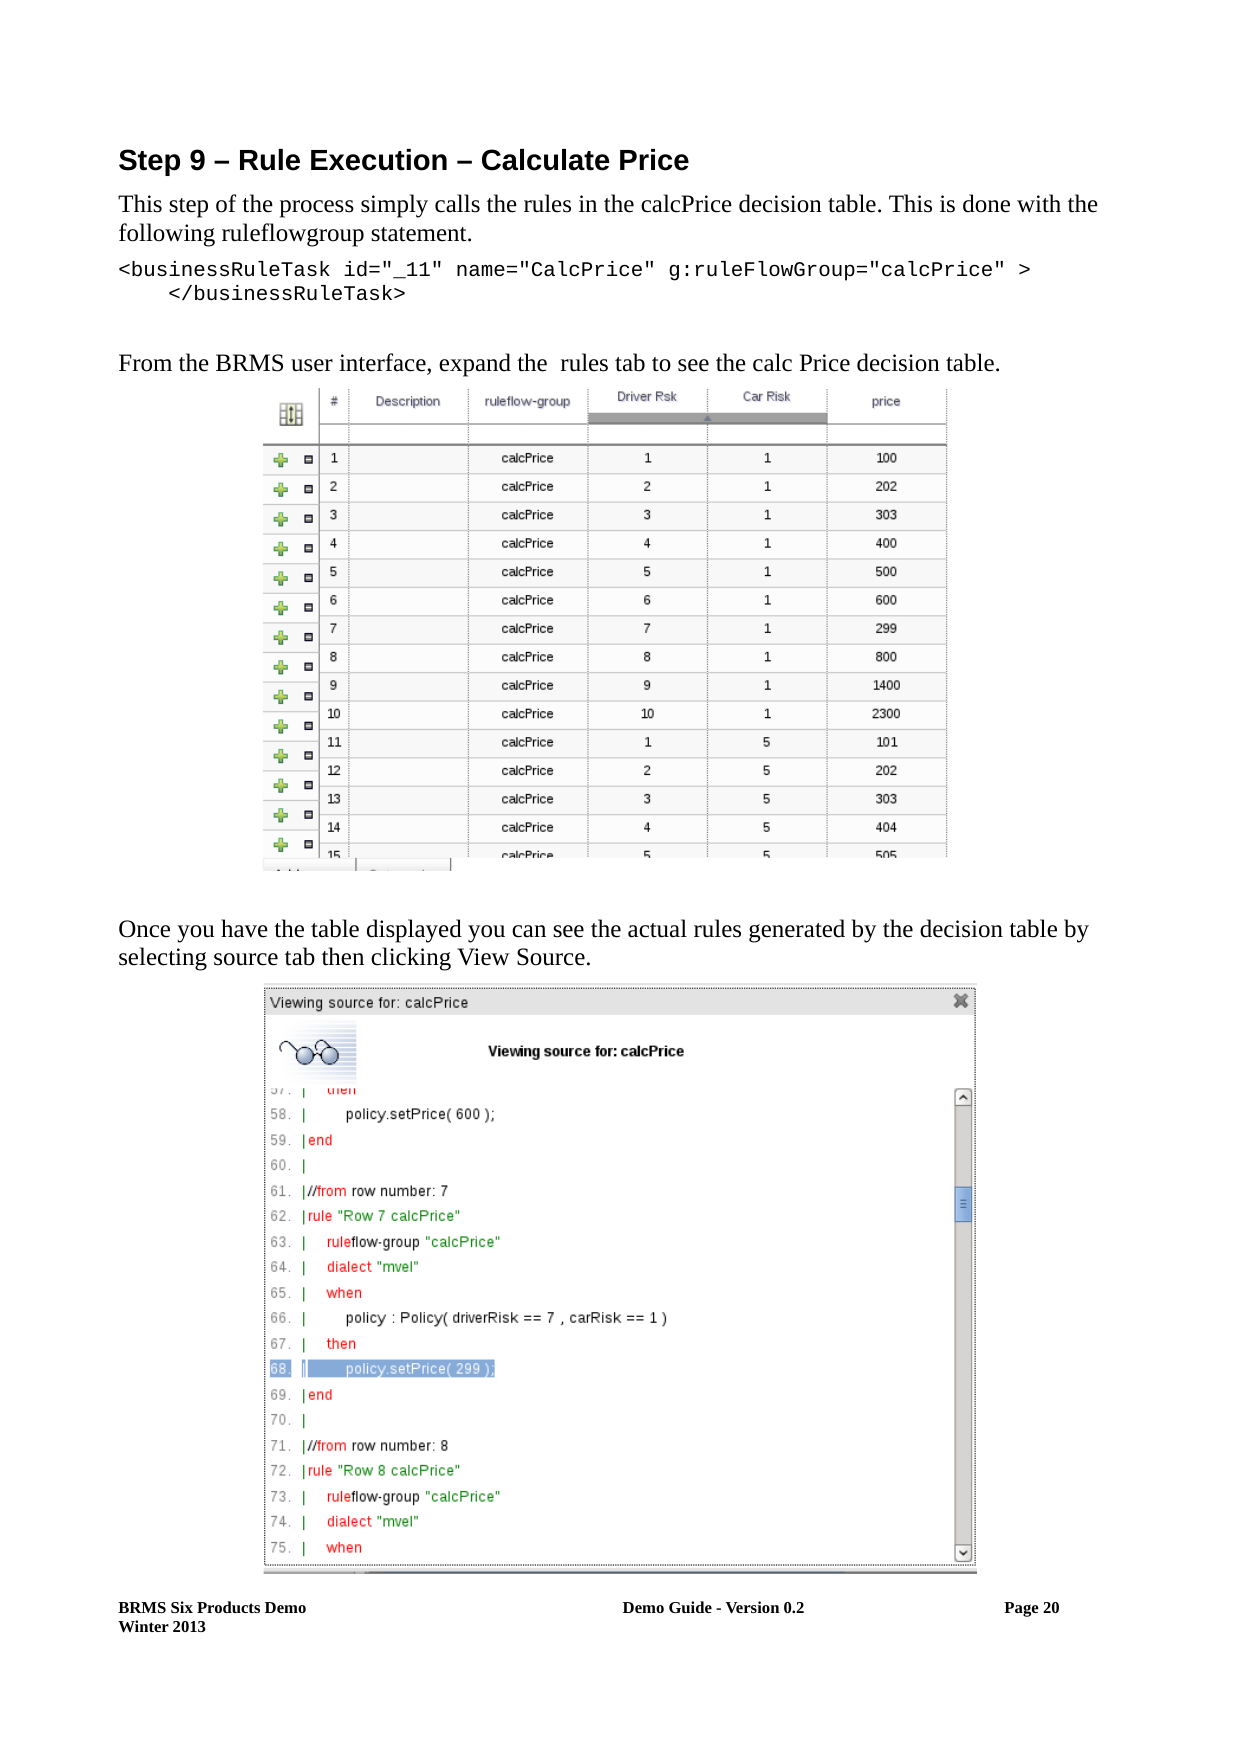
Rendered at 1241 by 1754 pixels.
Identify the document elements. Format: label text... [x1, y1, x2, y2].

picture [263, 983, 977, 1574]
text Once you have the table displayed you can see the actual rules generated by the decision table by selecting source tab then clicking View Source. [118, 914, 1122, 971]
text From the BRMS user interface, expand the rules tab to see the calc Price decision table. [118, 348, 1122, 376]
picture [257, 388, 984, 871]
text This step of the process simply calls the rules in the calcPrice decision table. This is done with the following ruleflowgroup statement. [118, 189, 1122, 247]
subtitle Step 9 – Rule Execution – Calculate Price [118, 143, 1122, 177]
text </businessRuleTask> [118, 283, 1122, 306]
text <businessRuleTask id="_11" name="CalcPrice" g:ruleFlowGroup="calcPrice" > [118, 259, 1122, 283]
